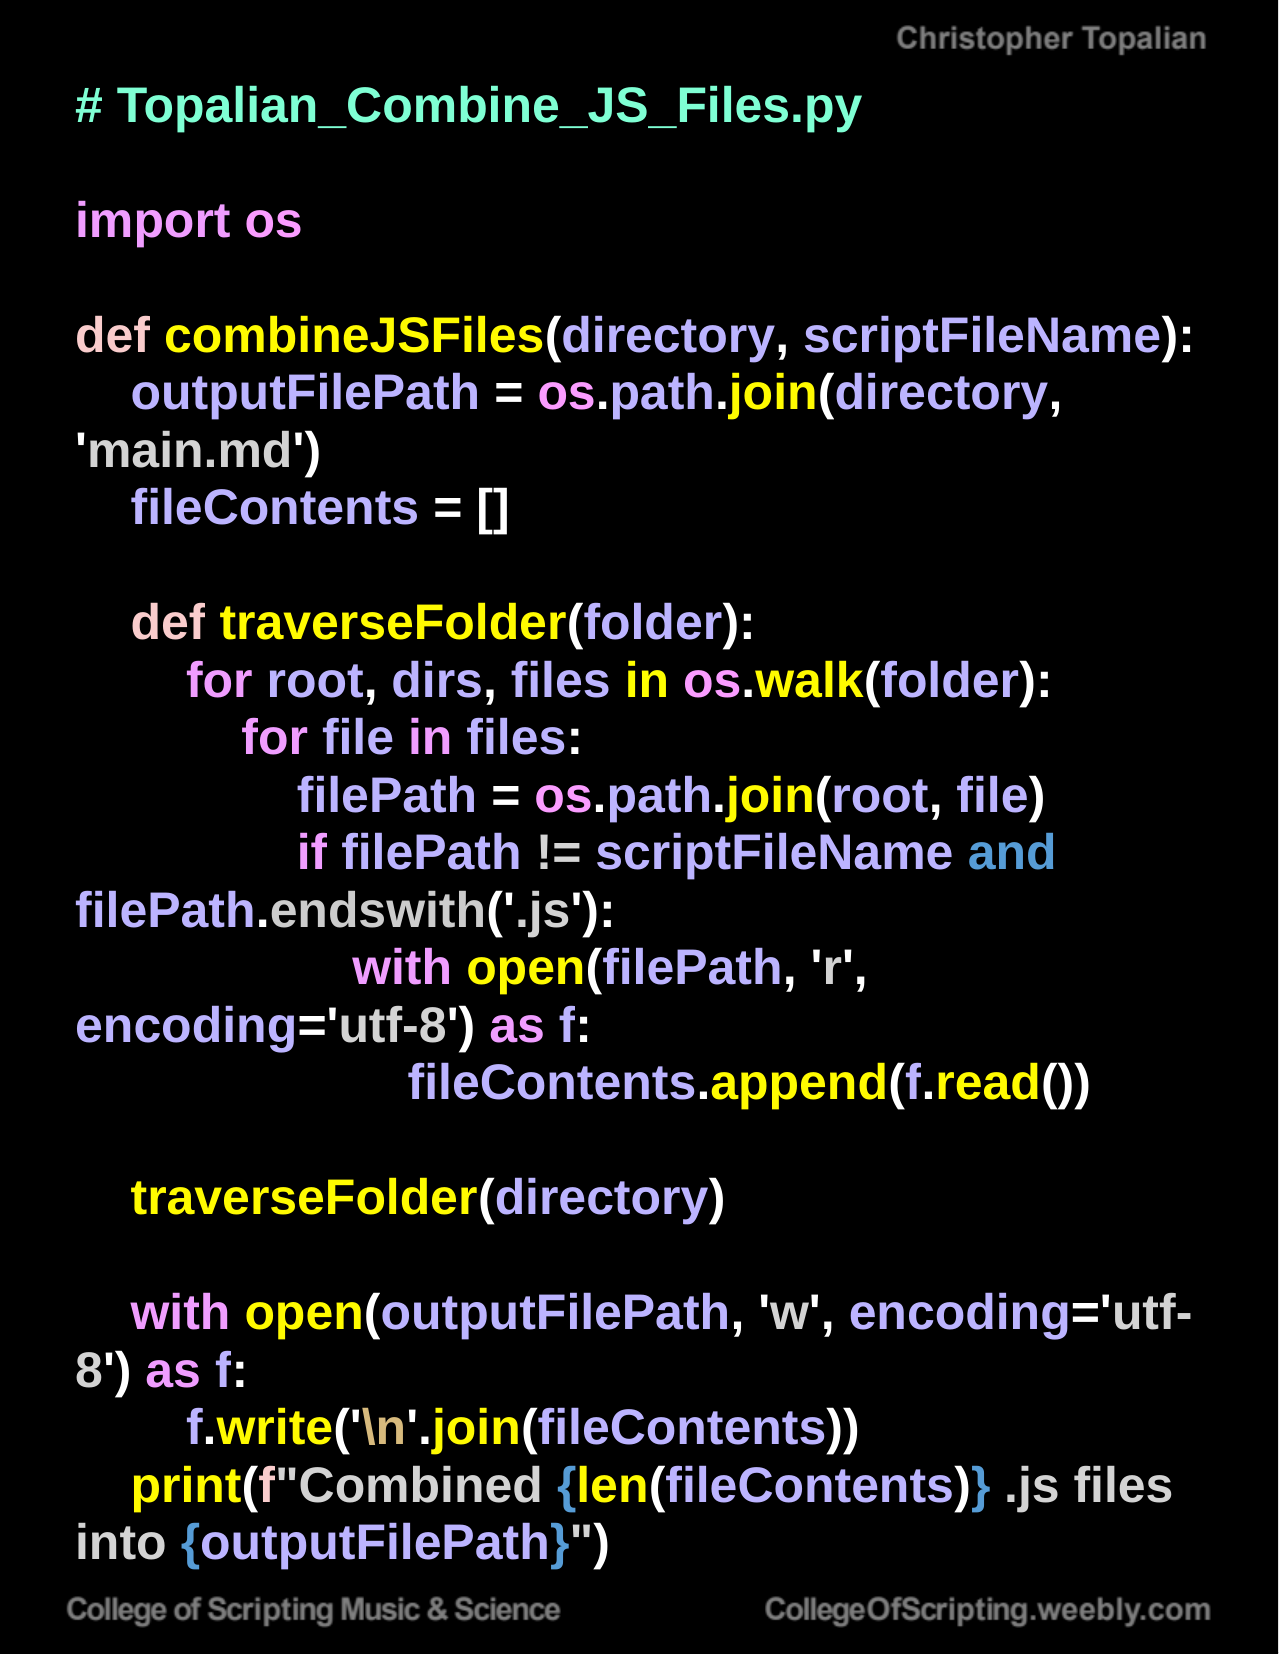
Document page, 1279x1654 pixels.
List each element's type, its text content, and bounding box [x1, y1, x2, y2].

text filePath = os.path.join(root, file) [75, 765, 1203, 822]
text # Topalian_Combine_JS_Files.py [75, 75, 1203, 132]
text traverseFolder(directory) [75, 1167, 1203, 1225]
text for file in files: [75, 707, 1203, 765]
text if filePath != scriptFileName and filePath.endswith('.js'): [75, 822, 1203, 937]
text with open(filePath, 'r', encoding='utf-8') as f: [75, 937, 1203, 1052]
text def traverseFolder(folder): [75, 592, 1203, 650]
text outputFilePath = os.path.join(directory, 'main.md') [75, 362, 1203, 477]
text fileContents.append(f.read()) [75, 1052, 1203, 1110]
text for root, dirs, files in os.walk(folder): [75, 650, 1203, 707]
text import os [75, 190, 1203, 247]
text print(f"Combined {len(fileContents)} .js files into {outputFilePath}") [75, 1455, 1203, 1570]
text fileContents = [] [75, 477, 1203, 535]
text def combineJSFiles(directory, scriptFileName): [75, 305, 1203, 362]
text f.write('\n'.join(fileContents)) [75, 1397, 1203, 1455]
text with open(outputFilePath, 'w', encoding='utf-8') as f: [75, 1282, 1203, 1397]
